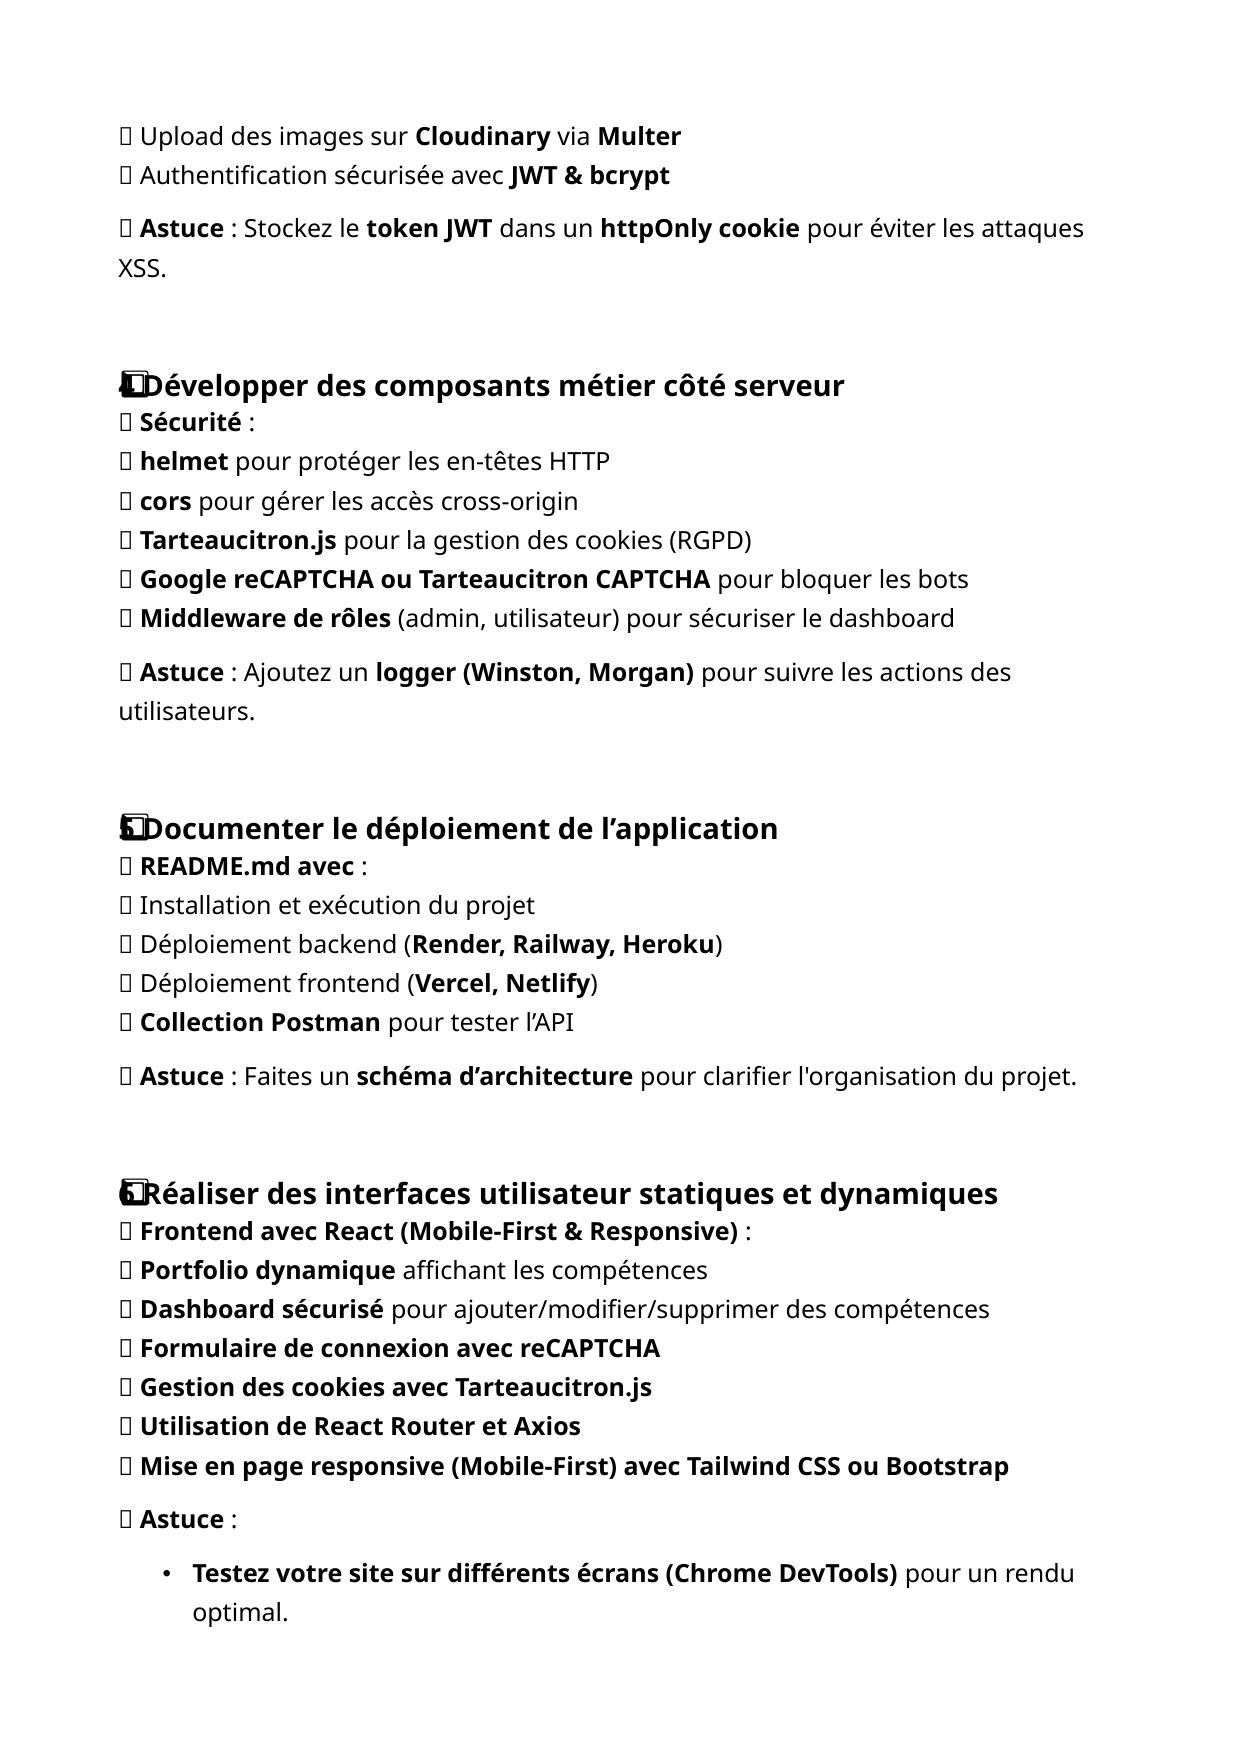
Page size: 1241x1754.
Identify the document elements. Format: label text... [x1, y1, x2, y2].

text 📌 README.md avec : ✅ Installation et exécution du projet ✅ Déploiement backend (Render, Railway, Heroku) ✅ Déploiement frontend (Vercel, Netlify) ✅ Collection Postman pour tester l’API [118, 848, 1122, 1039]
subtitle 5️⃣ Documenter le déploiement de l’application [118, 808, 1122, 848]
text 💡 Astuce : Faites un schéma d’architecture pour clarifier l'organisation du projet. [118, 1058, 1122, 1093]
text 💡 Astuce : Stockez le token JWT dans un httpOnly cookie pour éviter les attaques XSS. [118, 211, 1122, 284]
text ✅ Upload des images sur Cloudinary via Multer ✅ Authentification sécurisée avec JWT & bcrypt [118, 118, 1122, 191]
text 💡 Astuce : [118, 1502, 1122, 1536]
subtitle 6️⃣ Réaliser des interfaces utilisateur statiques et dynamiques [118, 1173, 1122, 1213]
text 💡 Astuce : Ajoutez un logger (Winston, Morgan) pour suivre les actions des utilisateurs. [118, 654, 1122, 728]
list Testez votre site sur différents écrans (Chrome DevTools) pour un rendu optimal. [162, 1556, 1122, 1629]
subtitle 4️⃣ Développer des composants métier côté serveur [118, 365, 1122, 405]
text 📌 Frontend avec React (Mobile-First & Responsive) : ✅ Portfolio dynamique affichant les compétences ✅ Dashboard sécurisé pour ajouter/modifier/supprimer des compétences ✅ Formulaire de connexion avec reCAPTCHA ✅ Gestion des cookies avec Tarteaucitron.js ✅ Utilisation de React Router et Axios ✅ Mise en page responsive (Mobile-First) avec Tailwind CSS ou Bootstrap [118, 1213, 1122, 1482]
text 📌 Sécurité : ✅ helmet pour protéger les en-têtes HTTP ✅ cors pour gérer les accès cross-origin ✅ Tarteaucitron.js pour la gestion des cookies (RGPD) ✅ Google reCAPTCHA ou Tarteaucitron CAPTCHA pour bloquer les bots ✅ Middleware de rôles (admin, utilisateur) pour sécuriser le dashboard [118, 405, 1122, 635]
